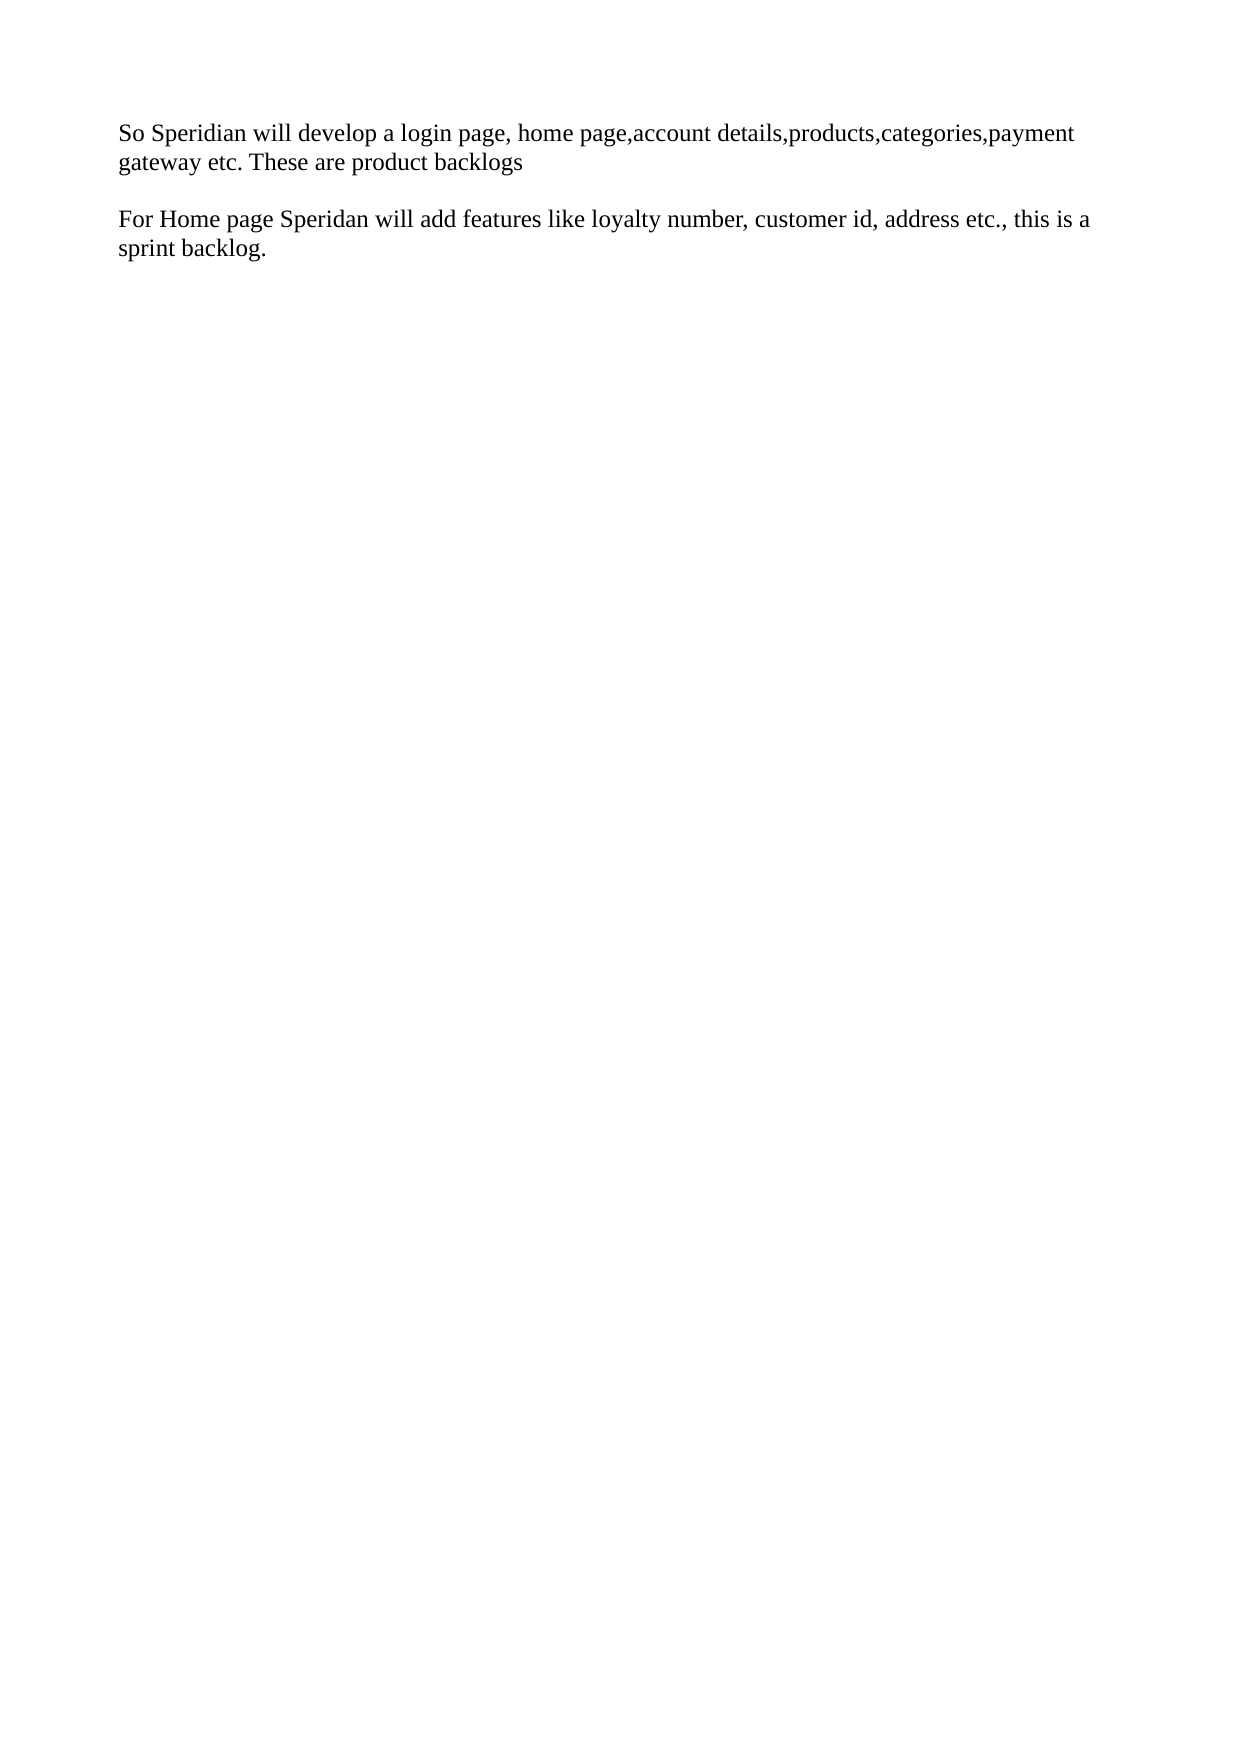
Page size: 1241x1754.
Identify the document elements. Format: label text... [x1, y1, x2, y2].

text So Speridian will develop a login page, home page,account details,products,categories,payment gateway etc. These are product backlogs [118, 118, 1122, 176]
text For Home page Speridan will add features like loyalty number, customer id, address etc., this is a sprint backlog. [118, 204, 1122, 262]
